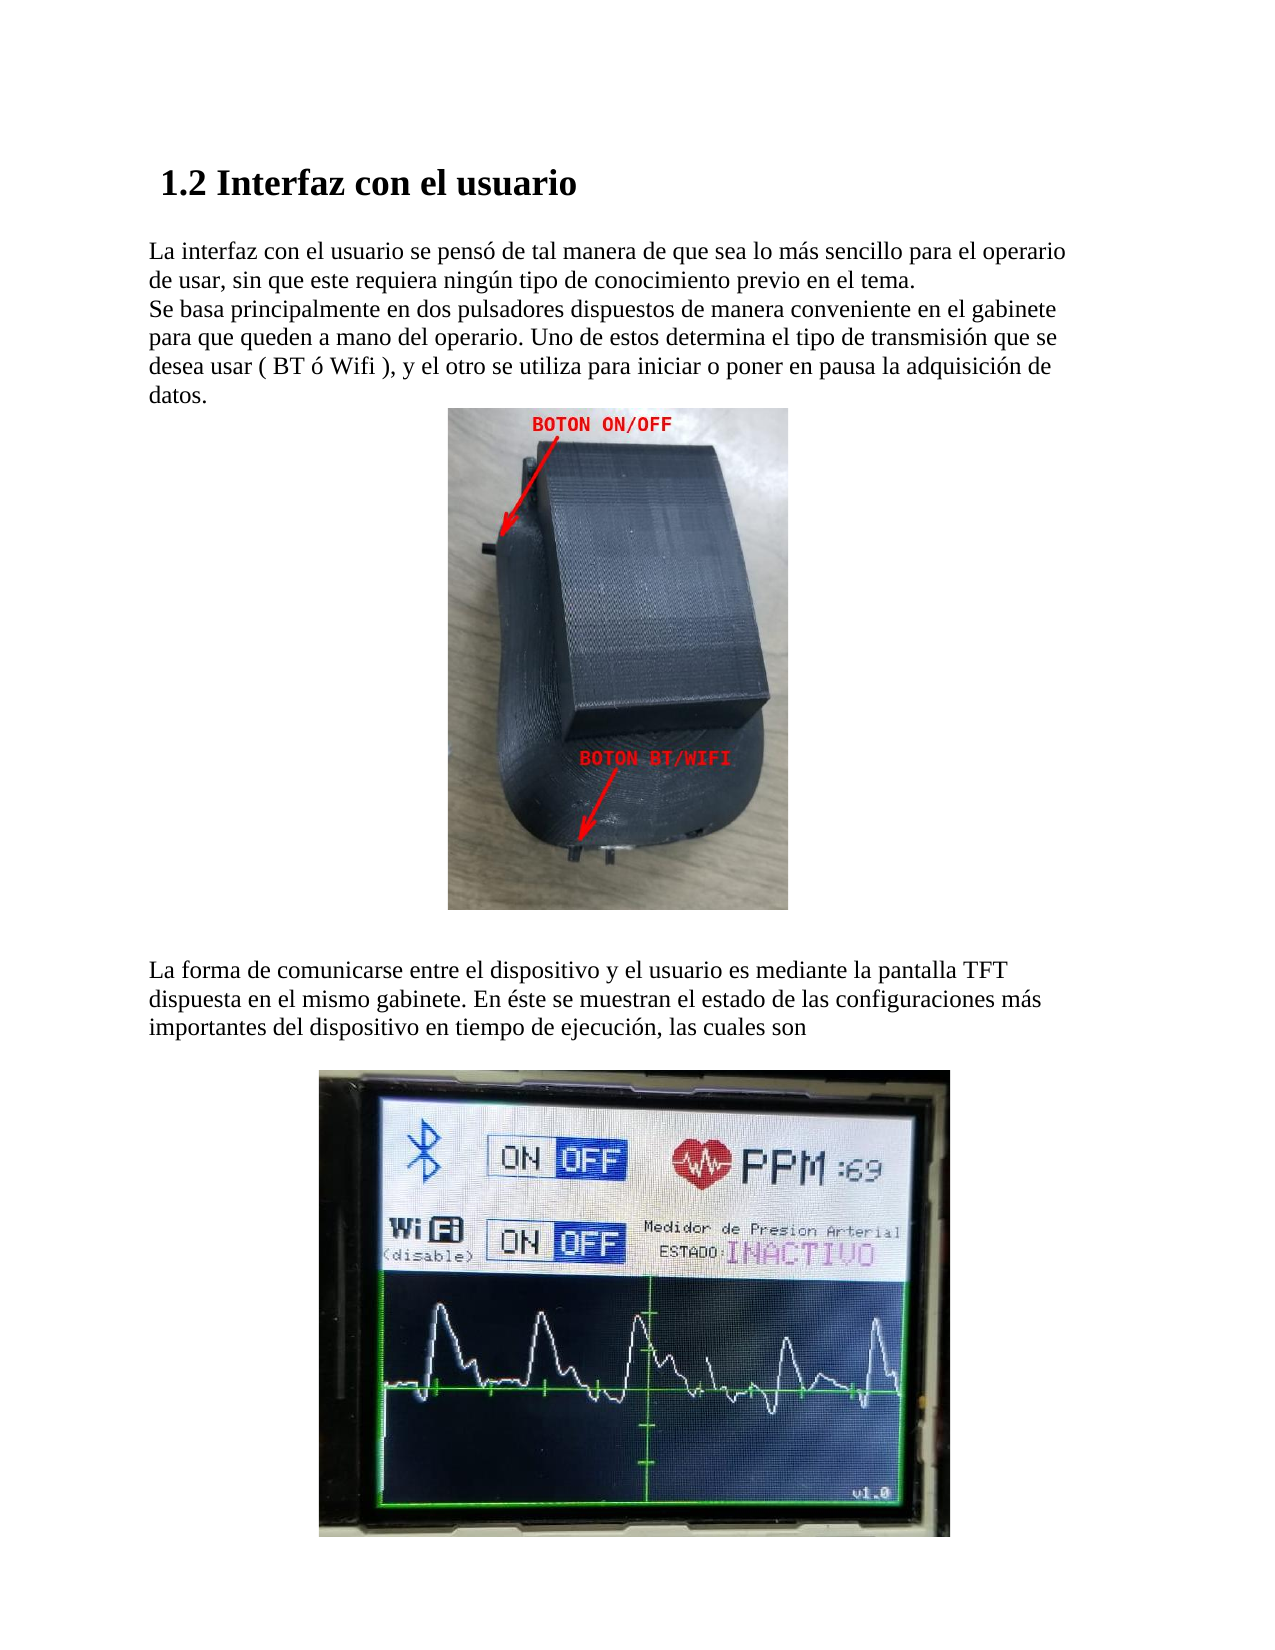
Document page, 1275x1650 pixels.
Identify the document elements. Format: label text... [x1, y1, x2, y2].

subtitle 1.2 Interfaz con el usuario [149, 161, 588, 202]
text Se basa principalmente en dos pulsadores dispuestos de manera conveniente en el gabinete para que queden a mano del operario. Uno de estos determina el tipo de transmisión que se desea usar ( BT ó Wifi ), y el otro se utiliza para iniciar o poner en pausa la adquisición de datos. [148, 294, 1087, 409]
picture [447, 408, 789, 910]
text La interfaz con el usuario se pensó de tal manera de que sea lo más sencillo para el operario de usar, sin que este requiera ningún tipo de conocimiento previo en el tema. [148, 236, 1087, 294]
picture [318, 1070, 951, 1537]
text La forma de comunicarse entre el dispositivo y el usuario es mediante la pantalla TFT dispuesta en el mismo gabinete. En éste se muestran el estado de las configuraciones más importantes del dispositivo en tiempo de ejecución, las cuales son [148, 955, 1087, 1041]
